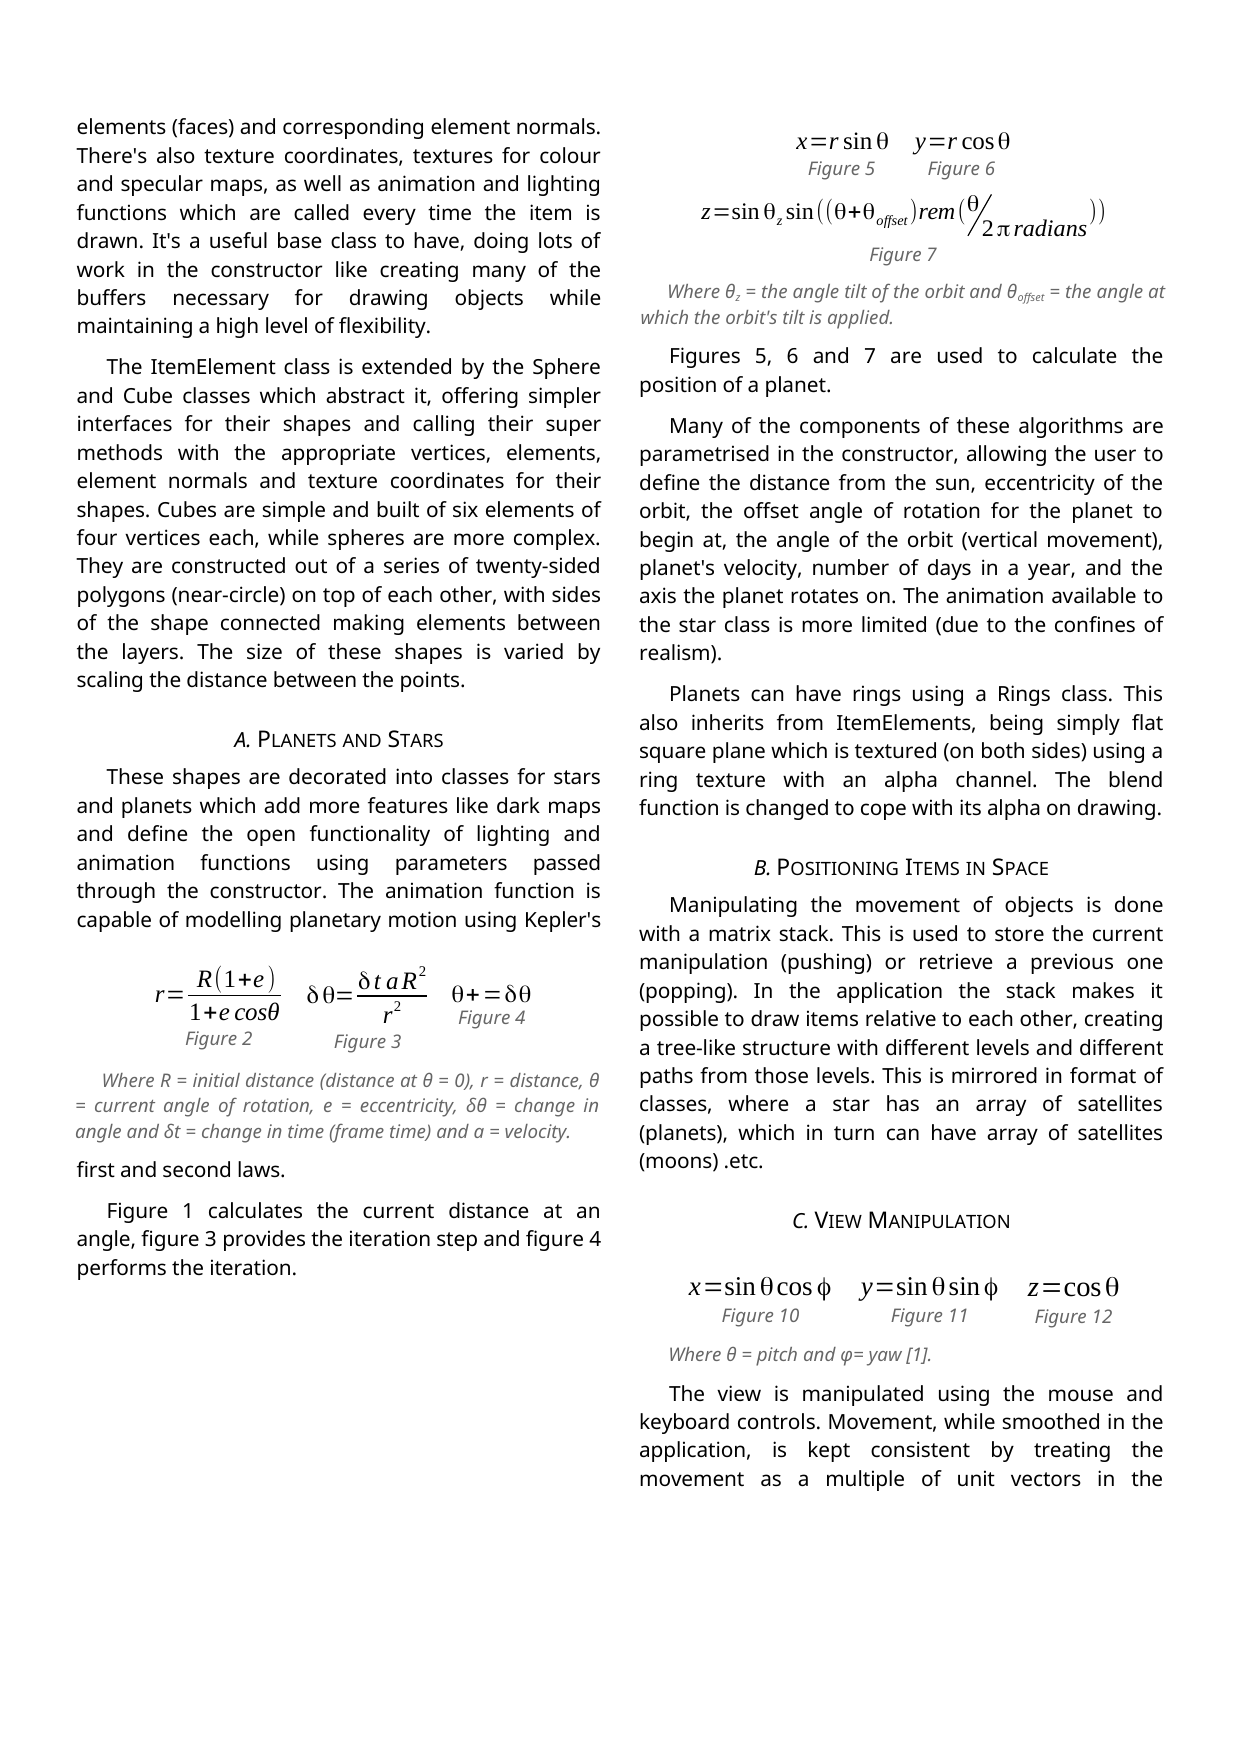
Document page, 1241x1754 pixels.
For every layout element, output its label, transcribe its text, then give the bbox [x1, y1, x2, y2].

text Figure 12 [1019, 1272, 1127, 1329]
text Where θz = the angle tilt of the orbit and θoffset = the angle at which the orbit's tilt is applied. [640, 279, 1165, 330]
text Manipulating the movement of objects is done with a matrix stack. This is used to store the current manipulation (pushing) or retrieve a previous one (popping). In the application the stack makes it possible to draw items relative to each other, creating a tree-like structure with different levels and different paths from those levels. This is mirrored in format of classes, where a star has an array of satellites (planets), which in turn can have array of satellites (moons) .etc. [639, 890, 1164, 1175]
text Figure 6 [905, 127, 1017, 181]
text Figure 7 [694, 193, 1112, 266]
text Figure 10 [681, 1272, 840, 1328]
text Where R = initial distance (distance at θ = 0), r = distance, θ = current angle of rotation, e = eccentricity, δθ = change in angle and δt = change in time (frame time) and a = velocity. [75, 1067, 600, 1143]
text Figure 5 [788, 127, 894, 181]
text Figure 2 [148, 964, 288, 1051]
text These shapes are decorated into classes for stars and planets which add more features like dark maps and define the open functionality of lighting and animation functions using parameters passed through the constructor. The animation function is capable of modelling planetary motion using Kepler's first and second laws. [75, 762, 601, 1184]
subtitle Planets and Stars [76, 723, 601, 754]
text Many of the components of these algorithms are parametrised in the constructor, allowing the user to define the distance from the sun, eccentricity of the orbit, the offset angle of rotation for the planet to begin at, the angle of the orbit (vertical movement), planet's velocity, number of days in a year, and the axis the planet rotates on. The animation available to the star class is more limited (due to the confines of realism). [639, 411, 1164, 667]
text The view is manipulated using the mouse and keyboard controls. Movement, while smoothed in the application, is kept consistent by treating the movement as a multiple of unit vectors in the [639, 1243, 1166, 1492]
subtitle View Manipulation [639, 1204, 1164, 1235]
text Where θ = pitch and φ= yaw [1]. [641, 1341, 1166, 1367]
text Figures 5, 6 and 7 are used to calculate the position of a planet. [639, 112, 1165, 398]
text Figure 4 [445, 984, 538, 1030]
text Figure 3 [300, 963, 434, 1054]
text Figure 11 [851, 1272, 1008, 1328]
text elements (faces) and corresponding element normals. There's also texture coordinates, textures for colour and specular maps, as well as animation and lighting functions which are called every time the item is drawn. It's a useful base class to have, doing lots of work in the constructor like creating many of the buffers necessary for drawing objects while maintaining a high level of flexibility. [76, 112, 601, 340]
text Planets can have rings using a Rings class. This also inherits from ItemElements, being simply flat square plane which is textured (on both sides) using a ring texture with an alpha channel. The blend function is changed to cope with its alpha on drawing. [639, 679, 1164, 822]
subtitle Positioning Items in Space [639, 851, 1164, 882]
text Figure 1 calculates the current distance at an angle, figure 3 provides the iteration step and figure 4 performs the iteration. [76, 1196, 601, 1281]
text The ItemElement class is extended by the Sphere and Cube classes which abstract it, offering simpler interfaces for their shapes and calling their super methods with the appropriate vertices, elements, element normals and texture coordinates for their shapes. Cubes are simple and built of six elements of four vertices each, while spheres are more complex. They are constructed out of a series of twenty-sided polygons (near-circle) on top of each other, with sides of the shape connected making elements between the layers. The size of these shapes is varied by scaling the distance between the points. [76, 352, 601, 694]
